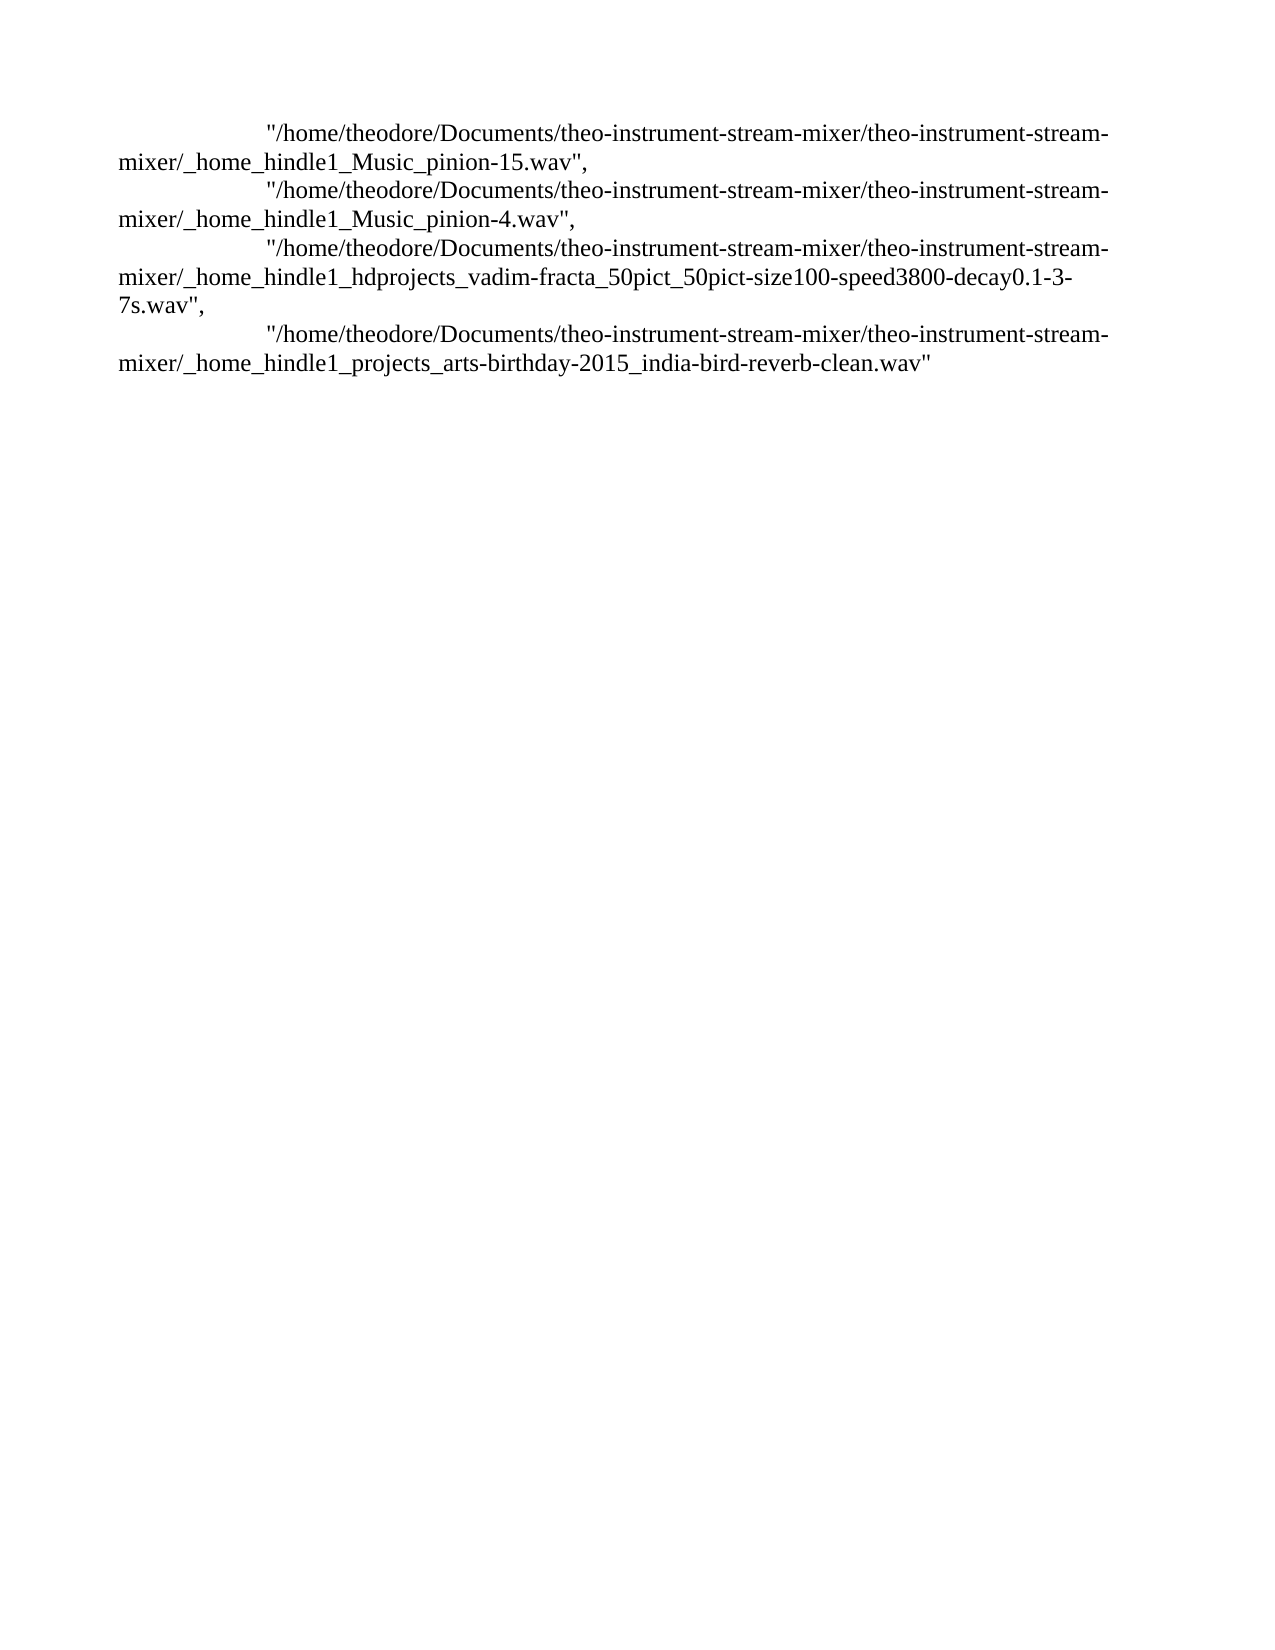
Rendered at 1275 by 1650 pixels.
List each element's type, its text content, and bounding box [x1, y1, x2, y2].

text "/home/theodore/Documents/theo-instrument-stream-mixer/theo-instrument-stream-mixer/_home_hindle1_Music_pinion-15.wav", [118, 118, 1157, 176]
text "/home/theodore/Documents/theo-instrument-stream-mixer/theo-instrument-stream-mixer/_home_hindle1_hdprojects_vadim-fracta_50pict_50pict-size100-speed3800-decay0.1-3-7s.wav", [118, 233, 1157, 319]
text "/home/theodore/Documents/theo-instrument-stream-mixer/theo-instrument-stream-mixer/_home_hindle1_projects_arts-birthday-2015_india-bird-reverb-clean.wav" [118, 319, 1157, 377]
text "/home/theodore/Documents/theo-instrument-stream-mixer/theo-instrument-stream-mixer/_home_hindle1_Music_pinion-4.wav", [118, 176, 1157, 233]
